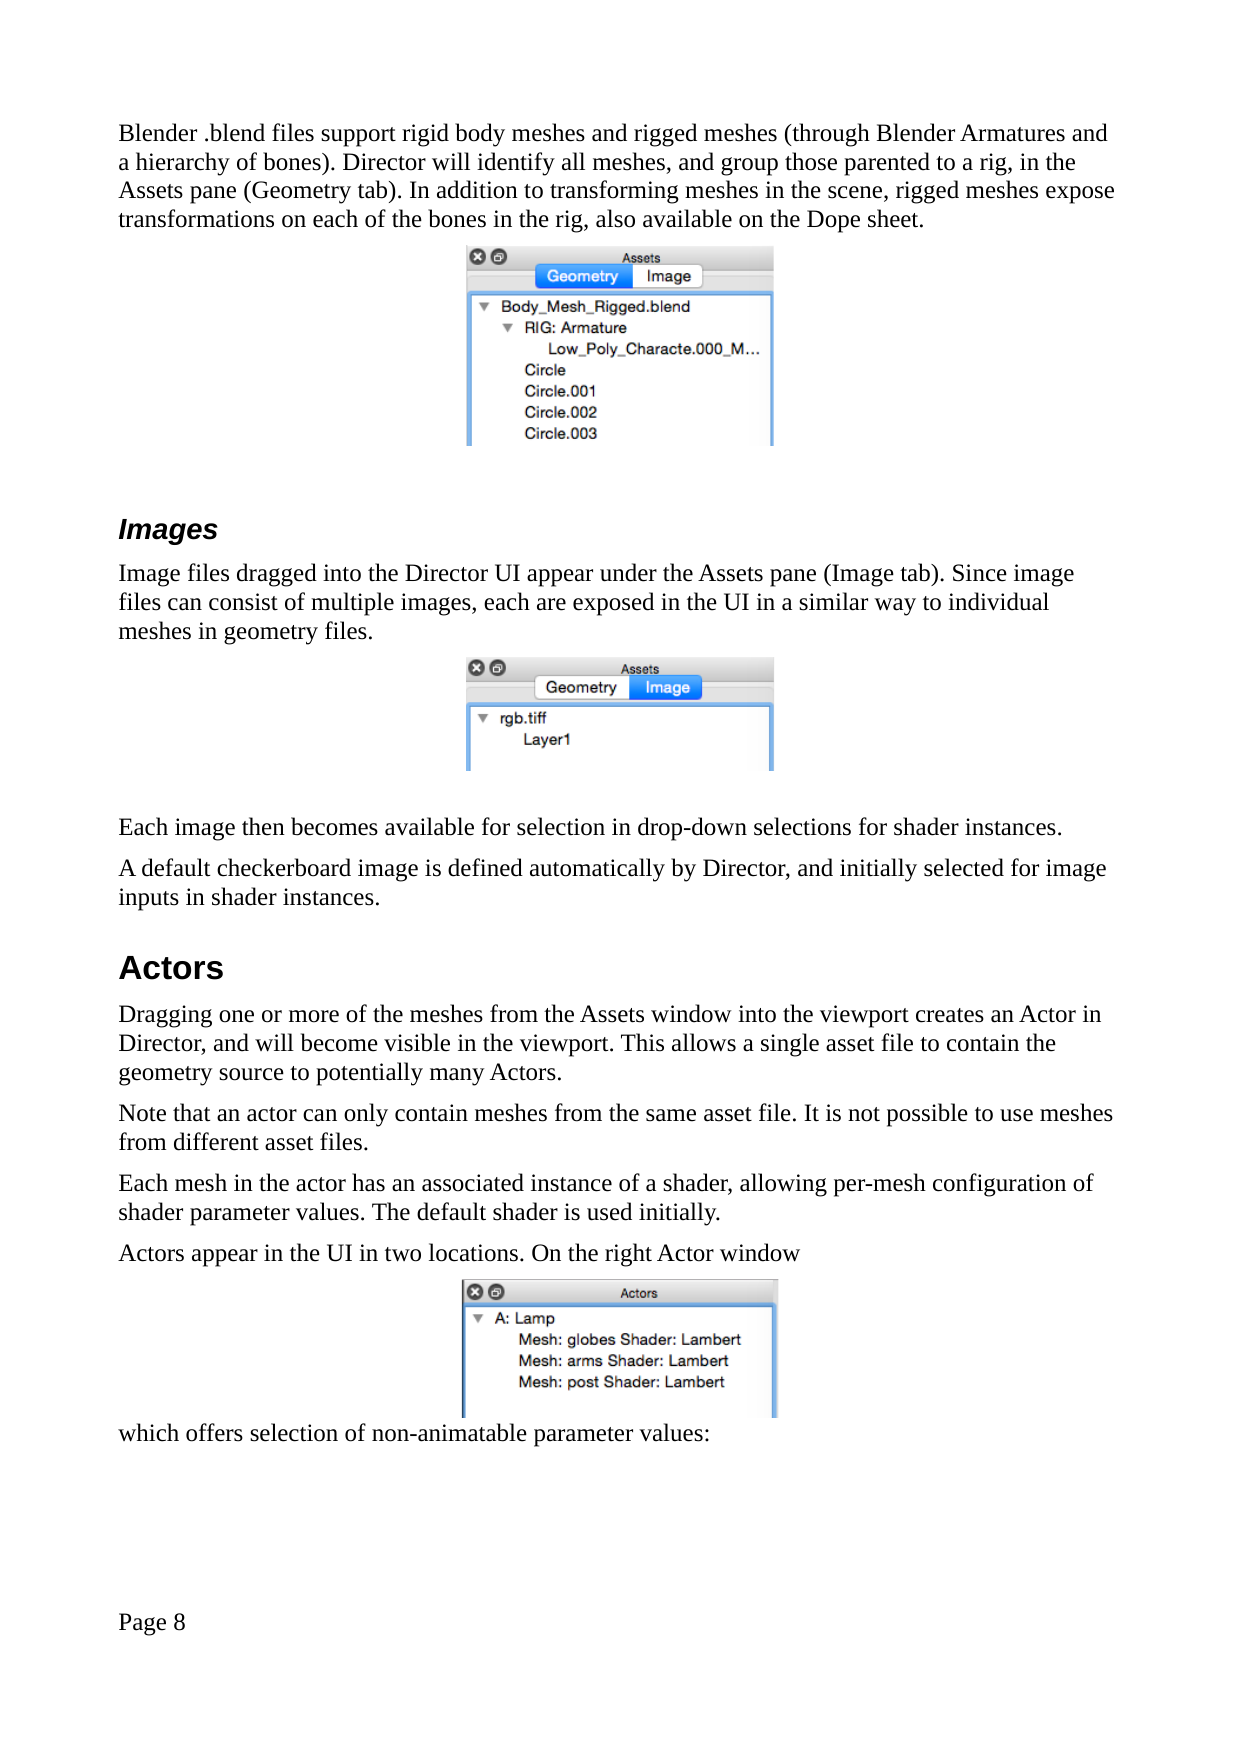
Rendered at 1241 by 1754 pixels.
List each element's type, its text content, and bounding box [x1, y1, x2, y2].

subtitle Actors [118, 948, 1122, 987]
text Dragging one or more of the meshes from the Assets window into the viewport creates an Actor in Director, and will become visible in the viewport. This allows a single asset file to contain the geometry source to potentially many Actors. [118, 999, 1122, 1086]
picture [466, 657, 775, 771]
text A default checkerboard image is defined automatically by Director, and initially selected for image inputs in shader instances. [118, 853, 1122, 911]
text Blender .blend files support rigid body meshes and rigged meshes (through Blender Armatures and a hierarchy of bones). Director will identify all meshes, and group those parented to a rig, in the Assets pane (Geometry tab). In addition to transforming meshes in the scene, rigged meshes expose transformations on each of the bones in the rig, also available on the Dope sheet. [118, 118, 1122, 233]
text which offers selection of non-animatable parameter values: [118, 1279, 1122, 1446]
text Note that an actor can only contain meshes from the same asset file. It is not possible to use meshes from different asset files. [118, 1098, 1122, 1156]
picture [466, 245, 774, 446]
text Each mesh in the actor has an associated instance of a shader, allowing per-mesh configuration of shader parameter values. The default shader is used initially. [118, 1168, 1122, 1226]
text Actors appear in the UI in two locations. On the right Actor window [118, 1238, 1122, 1267]
text Each image then becomes available for selection in drop-down selections for shader instances. [118, 812, 1122, 841]
subtitle Images [118, 512, 1122, 546]
text Image files dragged into the Director UI appear under the Assets pane (Image tab). Since image files can consist of multiple images, each are exposed in the UI in a similar way to individual meshes in geometry files. [118, 558, 1122, 644]
picture [461, 1279, 779, 1418]
